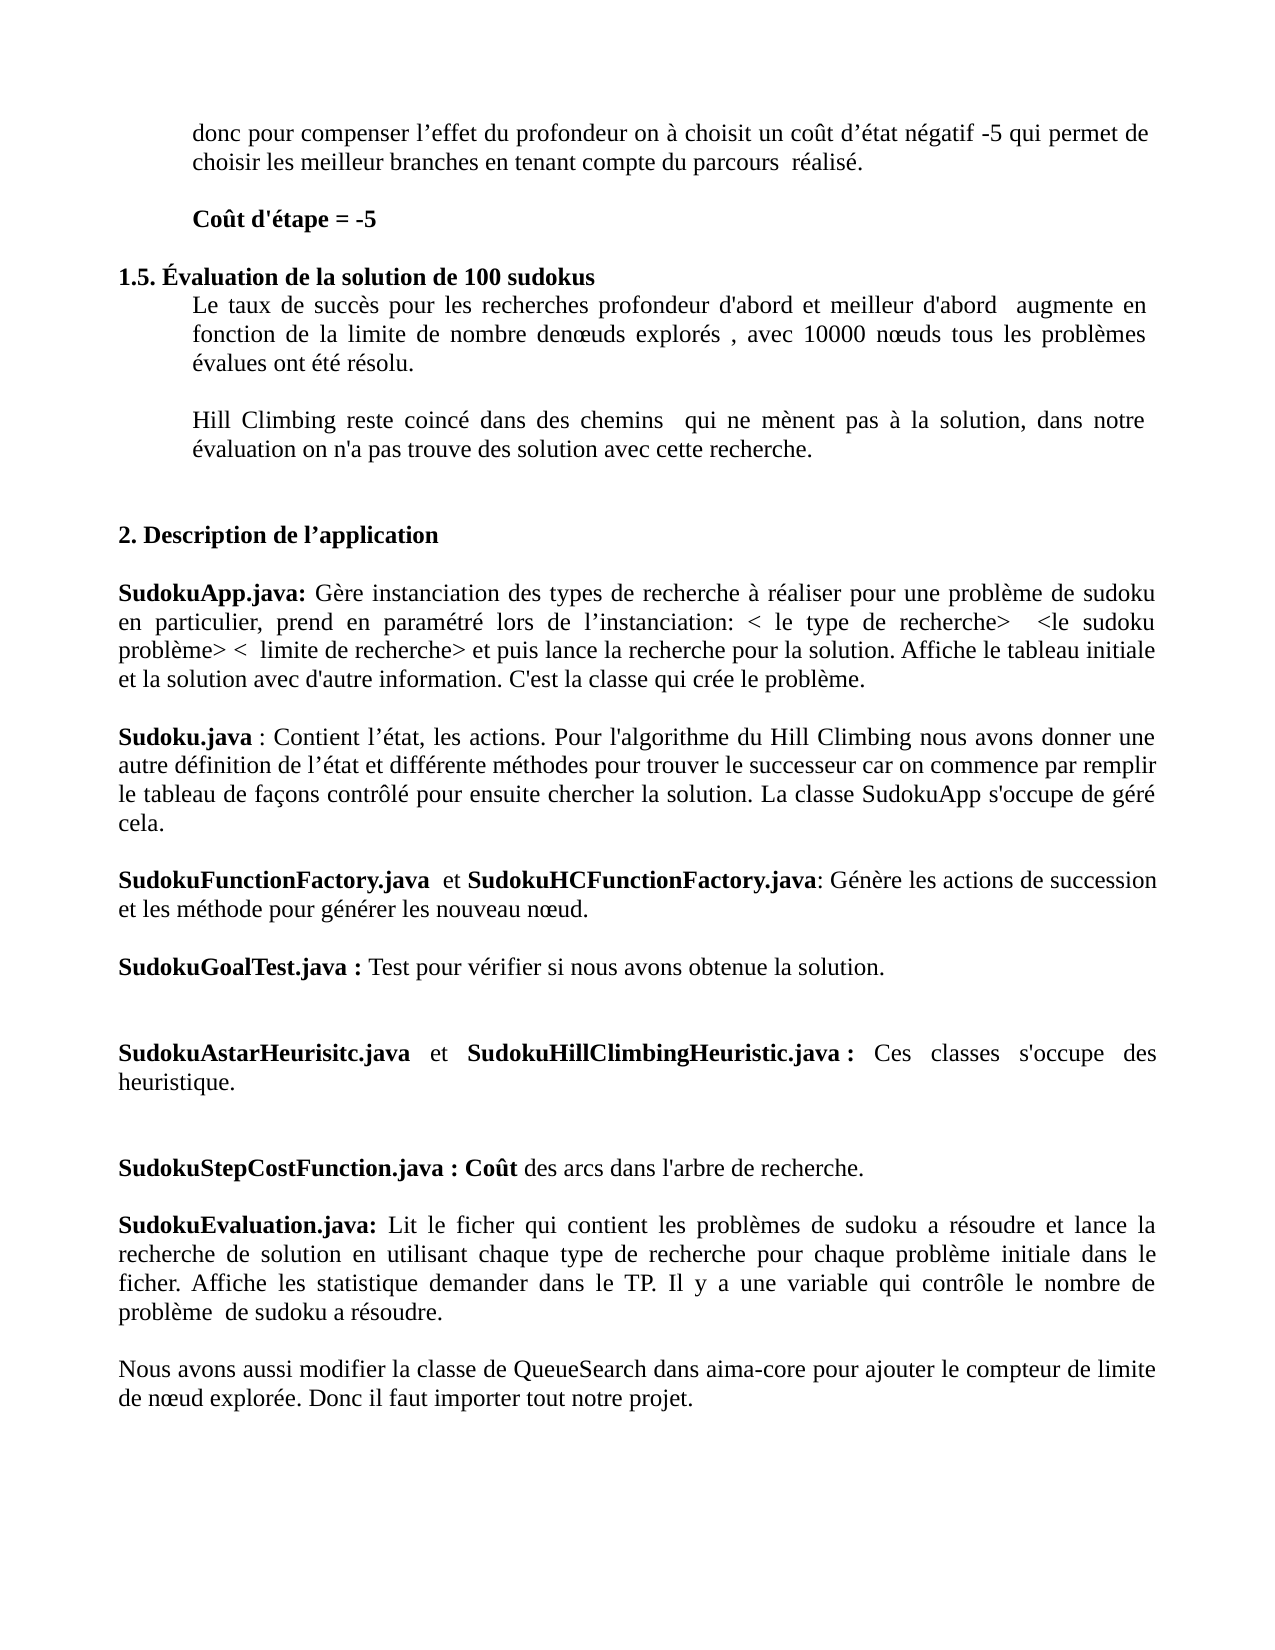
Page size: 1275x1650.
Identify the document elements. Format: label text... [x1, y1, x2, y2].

text donc pour compenser l’effet du profondeur on à choisit un coût d’état négatif -5 qui permet de choisir les meilleur branches en tenant compte du parcours réalisé. [118, 118, 1157, 176]
text SudokuStepCostFunction.java : Coût des arcs dans l'arbre de recherche. [118, 1153, 1157, 1182]
text Nous avons aussi modifier la classe de QueueSearch dans aima-core pour ajouter le compteur de limite de nœud explorée. Donc il faut importer tout notre projet. [118, 1354, 1157, 1412]
text 2. Description de l’application [118, 521, 1157, 549]
text SudokuFunctionFactory.java et SudokuHCFunctionFactory.java: Génère les actions de succession et les méthode pour générer les nouveau nœud. [118, 866, 1157, 923]
text Le taux de succès pour les recherches profondeur d'abord et meilleur d'abord augmente en fonction de la limite de nombre denœuds explorés , avec 10000 nœuds tous les problèmes évalues ont été résolu. [118, 291, 1157, 377]
text Sudoku.java : Contient l’état, les actions. Pour l'algorithme du Hill Climbing nous avons donner une autre définition de l’état et différente méthodes pour trouver le successeur car on commence par remplir le tableau de façons contrôlé pour ensuite chercher la solution. La classe SudokuApp s'occupe de géré cela. [118, 722, 1157, 837]
text SudokuEvaluation.java: Lit le ficher qui contient les problèmes de sudoku a résoudre et lance la recherche de solution en utilisant chaque type de recherche pour chaque problème initiale dans le ficher. Affiche les statistique demander dans le TP. Il y a une variable qui contrôle le nombre de problème de sudoku a résoudre. [118, 1211, 1157, 1326]
text Coût d'étape = -5 [118, 204, 1157, 233]
text SudokuApp.java: Gère instanciation des types de recherche à réaliser pour une problème de sudoku en particulier, prend en paramétré lors de l’instanciation: < le type de recherche> <le sudoku problème> < limite de recherche> et puis lance la recherche pour la solution. Affiche le tableau initiale et la solution avec d'autre information. C'est la classe qui crée le problème. [118, 578, 1157, 693]
text Hill Climbing reste coincé dans des chemins qui ne mènent pas à la solution, dans notre évaluation on n'a pas trouve des solution avec cette recherche. [118, 406, 1157, 463]
text SudokuGoalTest.java : Test pour vérifier si nous avons obtenue la solution. [118, 952, 1157, 981]
text 1.5. Évaluation de la solution de 100 sudokus [118, 262, 1157, 291]
text SudokuAstarHeurisitc.java et SudokuHillClimbingHeuristic.java : Ces classes s'occupe des heuristique. [118, 1038, 1157, 1096]
